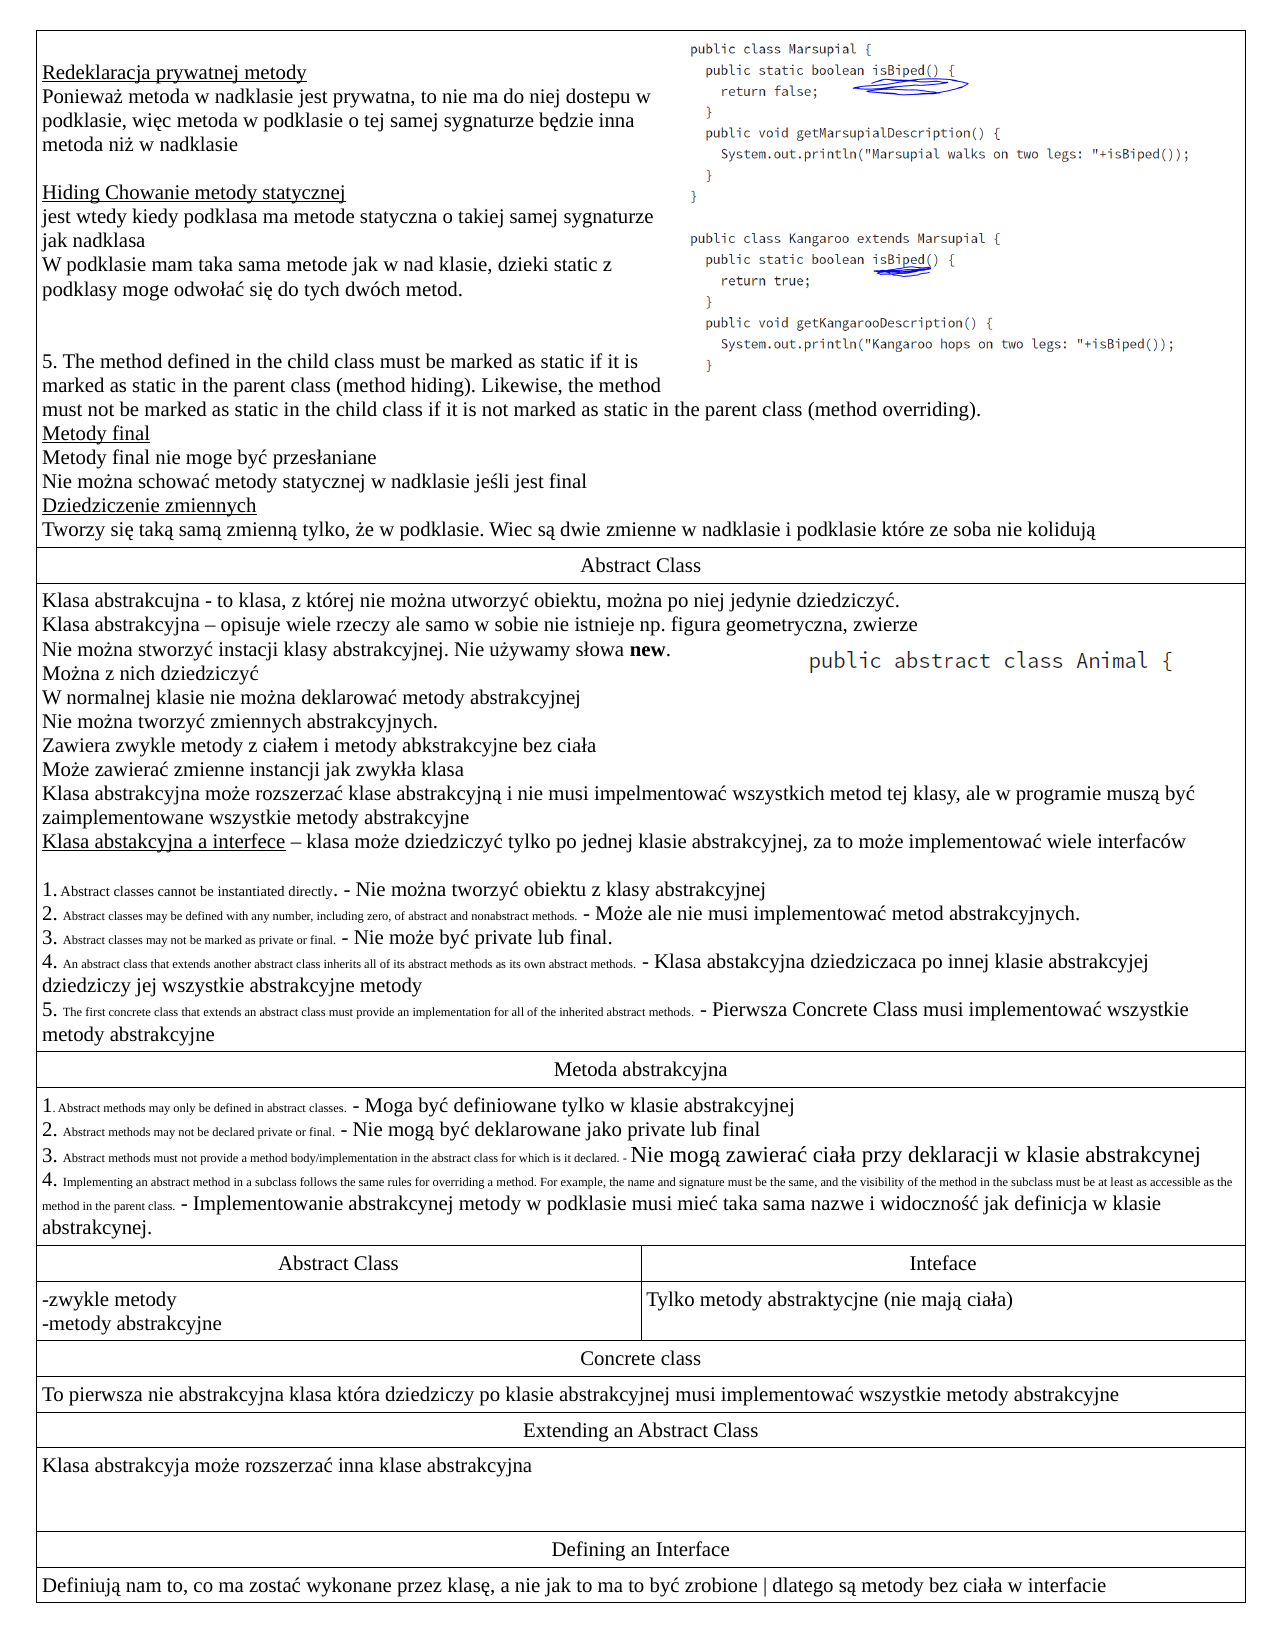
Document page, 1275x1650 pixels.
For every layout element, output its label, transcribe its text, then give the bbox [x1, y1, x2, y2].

table_cell Concrete class [37, 1341, 1245, 1376]
table_cell Redeklaracja prywatnej metody Ponieważ metoda w nadklasie jest prywatna, to nie ma do niej dostepu w podklasie, więc metoda w podklasie o tej samej sygnaturze będzie inna metoda niż w nadklasie Hiding Chowanie metody statycznej jest wtedy kiedy podklasa ma metode statyczna o takiej samej sygnaturze jak nadklasa W podklasie mam taka sama metode jak w nad klasie, dzieki static z podklasy moge odwołać się do tych dwóch metod. 5. The method defined in the child class must be marked as static if it is marked as static in the parent class (method hiding). Likewise, the method must not be marked as static in the child class if it is not marked as static in the parent class (method overriding). Metody final Metody final nie moge być przesłaniane Nie można schować metody statycznej w nadklasie jeśli jest final Dziedziczenie zmiennych Tworzy się taką samą zmienną tylko, że w podklasie. Wiec są dwie zmienne w nadklasie i podklasie które ze soba nie kolidują [37, 31, 1245, 547]
table_cell Defining an Interface [37, 1532, 1245, 1567]
table_cell Klasa abstrakcyja może rozszerzać inna klase abstrakcyjna [37, 1448, 1245, 1531]
table_cell 1. Abstract methods may only be defined in abstract classes. - Moga być definiowane tylko w klasie abstrakcyjnej 2. Abstract methods may not be declared private or final. - Nie mogą być deklarowane jako private lub final 3. Abstract methods must not provide a method body/implementation in the abstract class for which is it declared. - Nie mogą zawierać ciała przy deklaracji w klasie abstrakcynej 4. Implementing an abstract method in a subclass follows the same rules for overriding a method. For example, the name and signature must be the same, and the visibility of the method in the subclass must be at least as accessible as the method in the parent class. - Implementowanie abstrakcynej metody w podklasie musi mieć taka sama nazwe i widoczność jak definicja w klasie abstrakcynej. [37, 1088, 1245, 1245]
table_cell Tylko metody abstraktycjne (nie mają ciała) [642, 1282, 1245, 1340]
table_cell Klasa abstrakcujna - to klasa, z której nie można utworzyć obiektu, można po niej jedynie dziedziczyć. Klasa abstrakcyjna – opisuje wiele rzeczy ale samo w sobie nie istnieje np. figura geometryczna, zwierze [37, 584, 1245, 642]
table_cell Metoda abstrakcyjna [37, 1052, 1245, 1087]
table_cell To pierwsza nie abstrakcyjna klasa która dziedziczy po klasie abstrakcyjnej musi implementować wszystkie metody abstrakcyjne [37, 1377, 1245, 1412]
table_cell Definiują nam to, co ma zostać wykonane przez klasę, a nie jak to ma to być zrobione | dlatego są metody bez ciała w interfacie [37, 1568, 1245, 1602]
table_cell Inteface [642, 1246, 1245, 1281]
table_cell Abstract Class [37, 548, 1245, 582]
picture [681, 41, 1226, 377]
picture [793, 642, 1179, 681]
table_cell Extending an Abstract Class [37, 1413, 1245, 1447]
table_cell -zwykle metody -metody abstrakcyjne [37, 1282, 641, 1340]
table_cell Nie można stworzyć instacji klasy abstrakcyjnej. Nie używamy słowa new. Można z nich dziedziczyć W normalnej klasie nie można deklarować metody abstrakcyjnej Nie można tworzyć zmiennych abstrakcyjnych. Zawiera zwykle metody z ciałem i metody abkstrakcyjne bez ciała Może zawierać zmienne instancji jak zwykła klasa Klasa abstrakcyjna może rozszerzać klase abstrakcyjną i nie musi impelmentować wszystkich metod tej klasy, ale w programie muszą być zaimplementowane wszystkie metody abstrakcyjne Klasa abstakcyjna a interfece – klasa może dziedziczyć tylko po jednej klasie abstrakcyjnej, za to może implementować wiele interfaców 1. Abstract classes cannot be instantiated directly. - Nie można tworzyć obiektu z klasy abstrakcyjnej 2. Abstract classes may be defined with any number, including zero, of abstract and nonabstract methods. - Może ale nie musi implementować metod abstrakcyjnych. 3. Abstract classes may not be marked as private or final. - Nie może być private lub final. 4. An abstract class that extends another abstract class inherits all of its abstract methods as its own abstract methods. - Klasa abstakcyjna dziedziczaca po innej klasie abstrakcyjej dziedziczy jej wszystkie abstrakcyjne metody 5. The first concrete class that extends an abstract class must provide an implementation for all of the inherited abstract methods. - Pierwsza Concrete Class musi implementować wszystkie metody abstrakcyjne [37, 643, 1245, 1051]
table_cell Abstract Class [37, 1246, 641, 1281]
